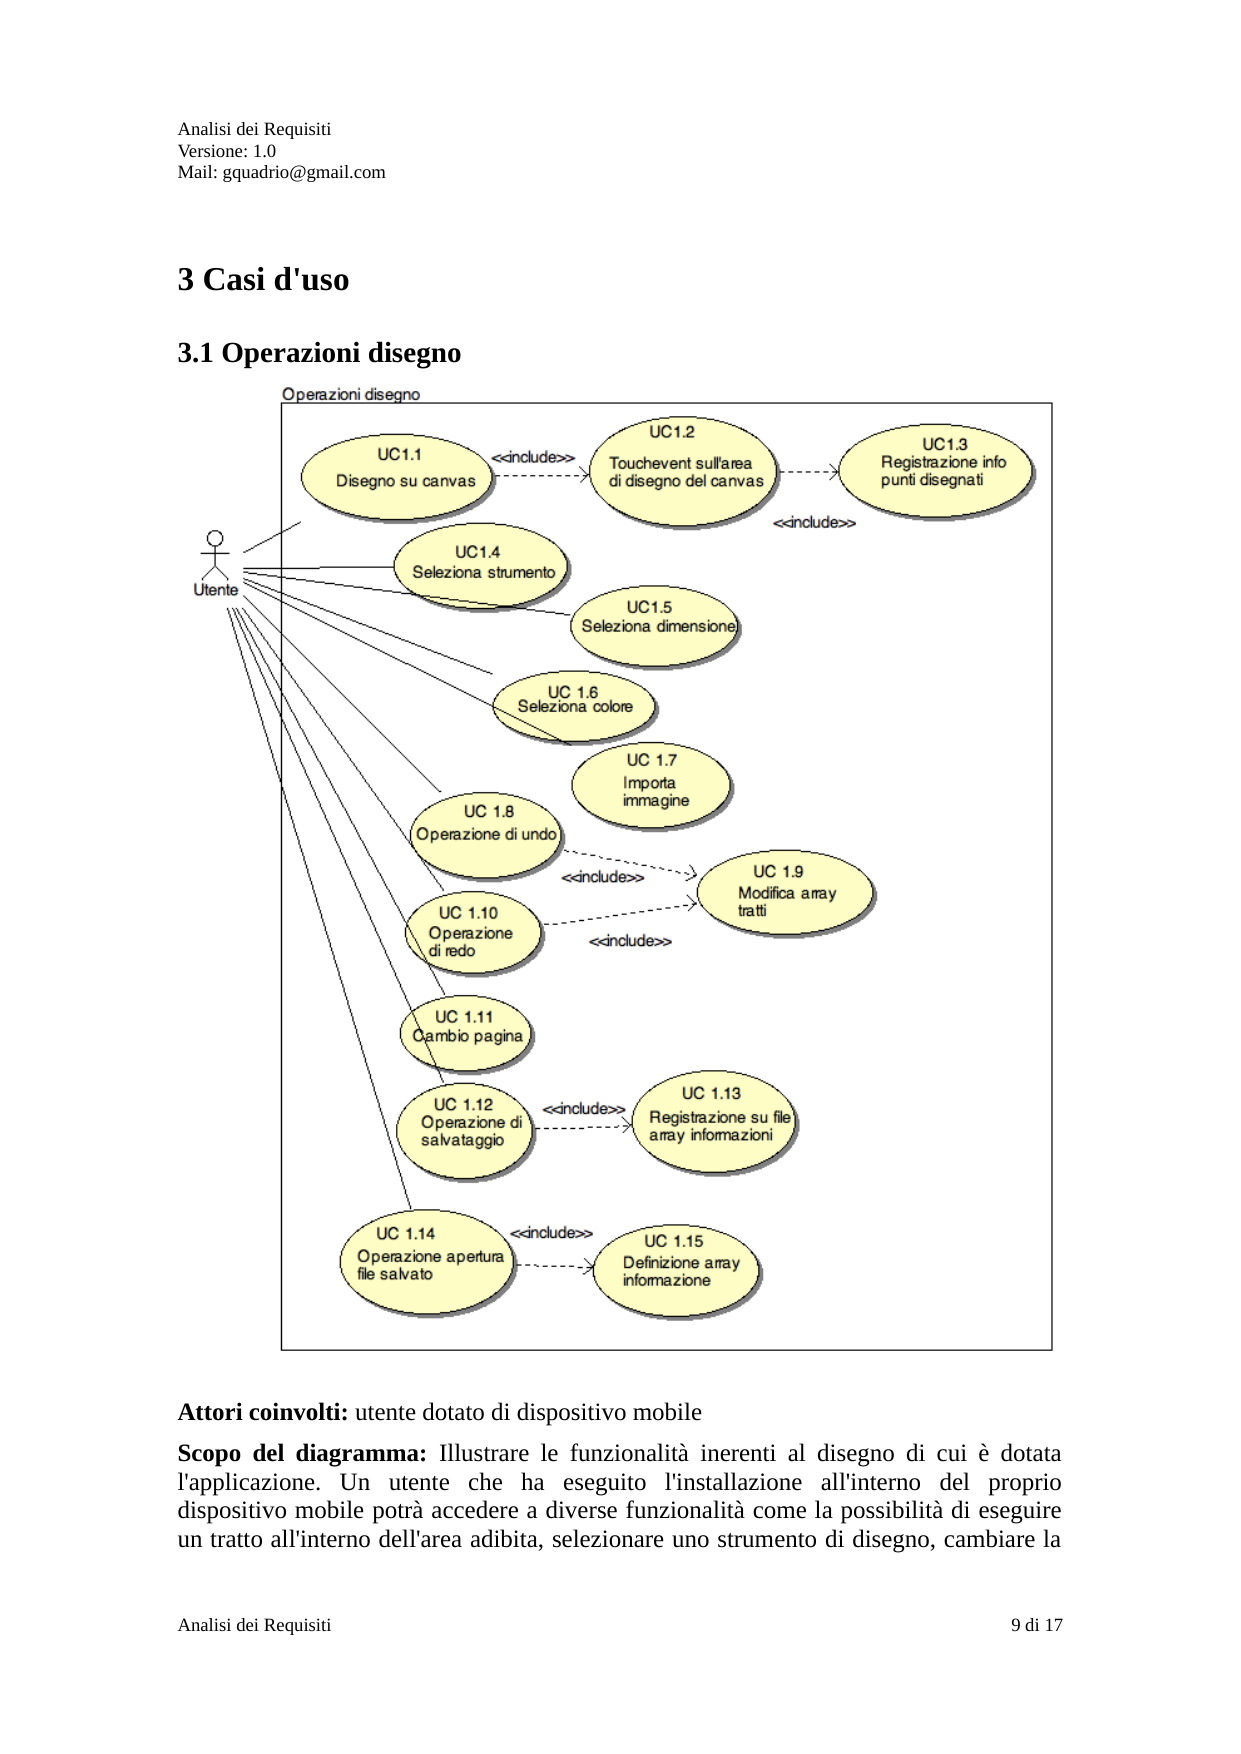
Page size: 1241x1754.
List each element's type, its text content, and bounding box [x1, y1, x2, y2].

text Scopo del diagramma: Illustrare le funzionalità inerenti al disegno di cui è dotata l'applicazione. Un utente che ha eseguito l'installazione all'interno del proprio dispositivo mobile potrà accedere a diverse funzionalità come la possibilità di eseguire un tratto all'interno dell'area adibita, selezionare uno strumento di disegno, cambiare la [177, 1438, 1063, 1553]
picture [177, 380, 1063, 1361]
subtitle 3 Casi d'uso [177, 259, 1063, 297]
subtitle 3.1 Operazioni disegno [177, 335, 1063, 368]
text Attori coinvolti: utente dotato di dispositivo mobile [177, 1397, 1063, 1426]
